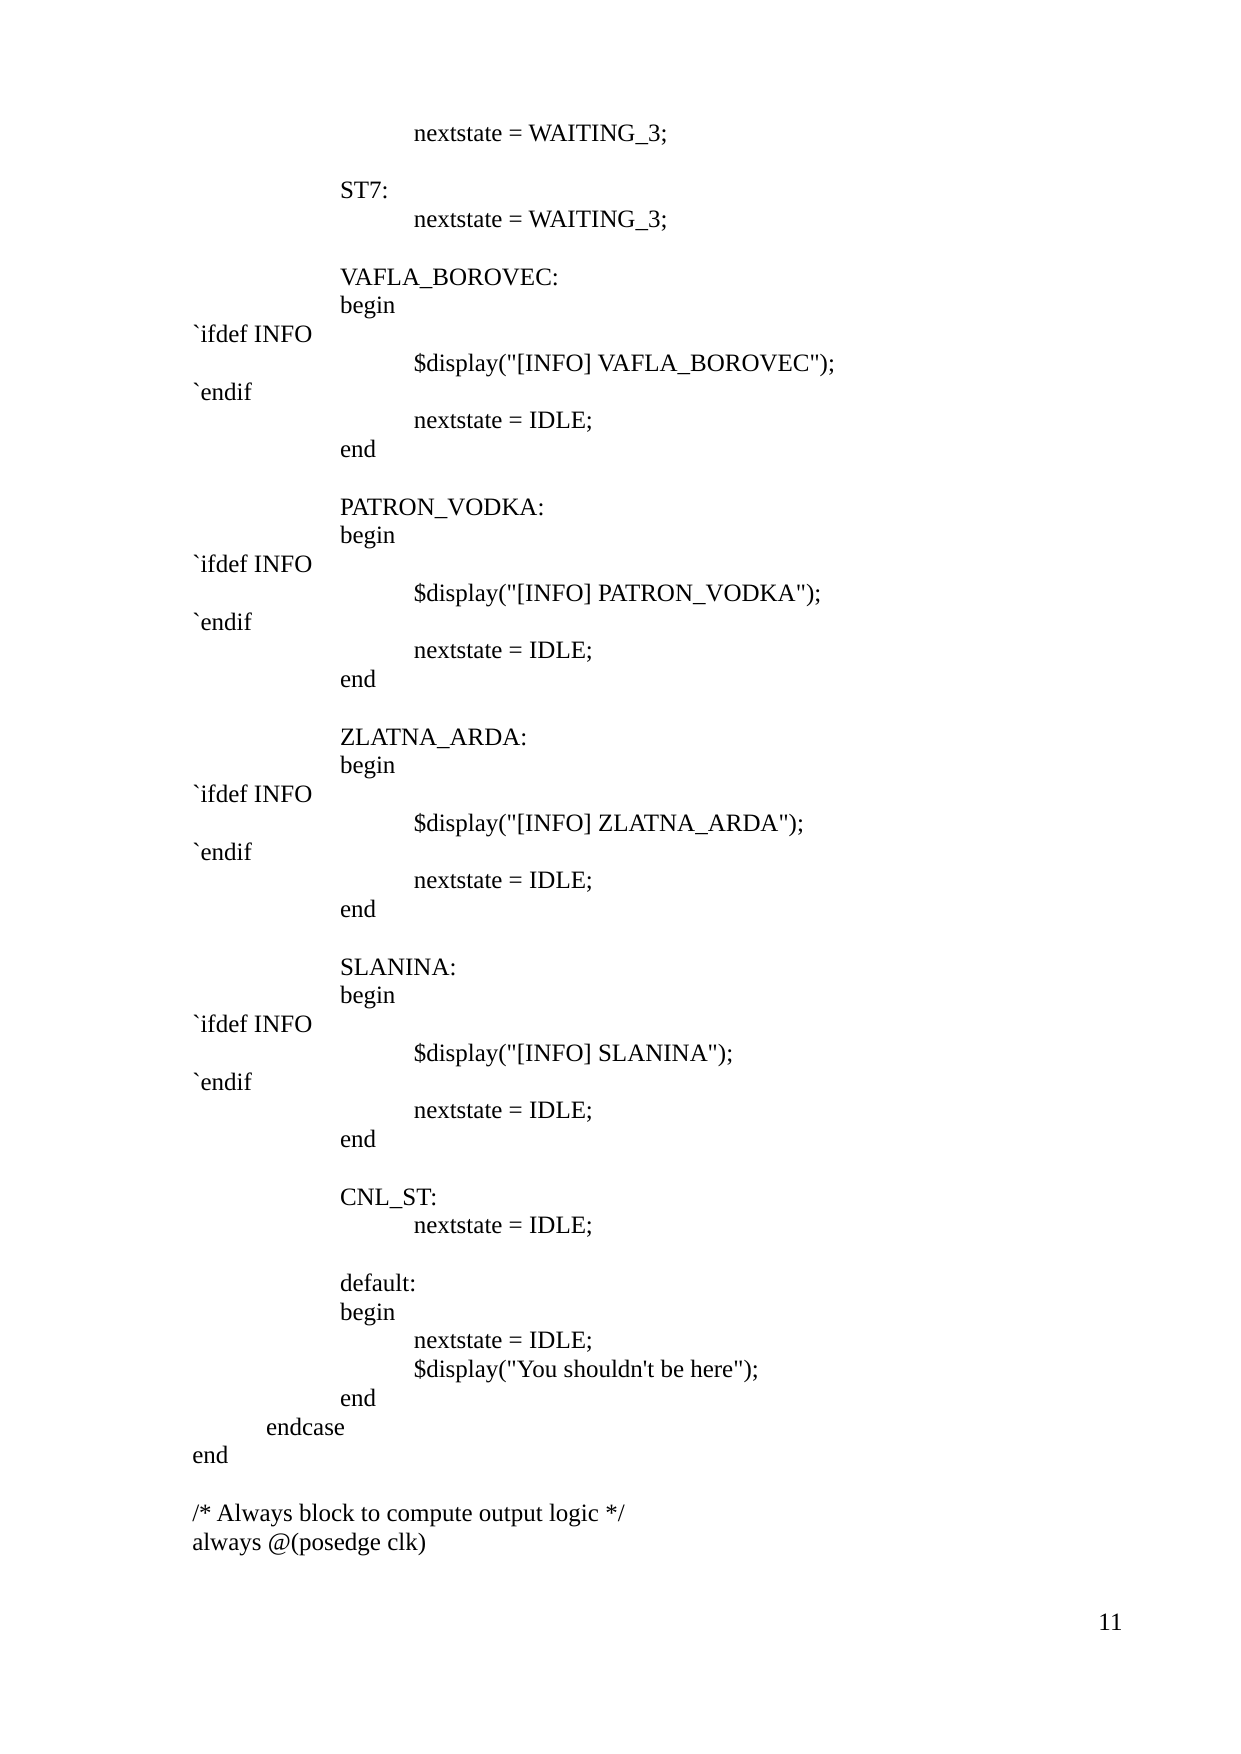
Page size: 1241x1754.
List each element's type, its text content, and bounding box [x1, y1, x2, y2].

text $display("[INFO] VAFLA_BOROVEC"); [118, 348, 1122, 377]
text nextstate = IDLE; [118, 1326, 1122, 1354]
text PATRON_VODKA: [118, 492, 1122, 521]
text $display("You shouldn't be here"); [118, 1354, 1122, 1383]
text nextstate = WAITING_3; [118, 118, 1122, 147]
text always @(posedge clk) [118, 1527, 1122, 1556]
text `ifdef INFO [118, 779, 1122, 808]
text nextstate = IDLE; [118, 636, 1122, 664]
text end [118, 434, 1122, 463]
text SLANINA: [118, 952, 1122, 981]
text `ifdef INFO [118, 1009, 1122, 1038]
text end [118, 664, 1122, 693]
text $display("[INFO] PATRON_VODKA"); [118, 578, 1122, 607]
text `endif [118, 607, 1122, 636]
text CNL_ST: [118, 1182, 1122, 1211]
text /* Always block to compute output logic */ [118, 1498, 1122, 1527]
text nextstate = IDLE; [118, 1211, 1122, 1239]
text $display("[INFO] ZLATNA_ARDA"); [118, 808, 1122, 837]
text end [118, 1124, 1122, 1153]
text endcase [118, 1412, 1122, 1441]
text begin [118, 751, 1122, 779]
text end [118, 1383, 1122, 1412]
text nextstate = WAITING_3; [118, 204, 1122, 233]
text begin [118, 291, 1122, 319]
text end [118, 894, 1122, 923]
text nextstate = IDLE; [118, 866, 1122, 894]
text `endif [118, 1067, 1122, 1096]
text nextstate = IDLE; [118, 1096, 1122, 1124]
text ZLATNA_ARDA: [118, 722, 1122, 751]
text `ifdef INFO [118, 319, 1122, 348]
text default: [118, 1268, 1122, 1297]
text begin [118, 1297, 1122, 1326]
text nextstate = IDLE; [118, 406, 1122, 434]
text begin [118, 981, 1122, 1009]
text VAFLA_BOROVEC: [118, 262, 1122, 291]
text end [118, 1441, 1122, 1469]
text `ifdef INFO [118, 549, 1122, 578]
text ST7: [118, 176, 1122, 204]
text `endif [118, 377, 1122, 406]
text begin [118, 521, 1122, 549]
text `endif [118, 837, 1122, 866]
text $display("[INFO] SLANINA"); [118, 1038, 1122, 1067]
